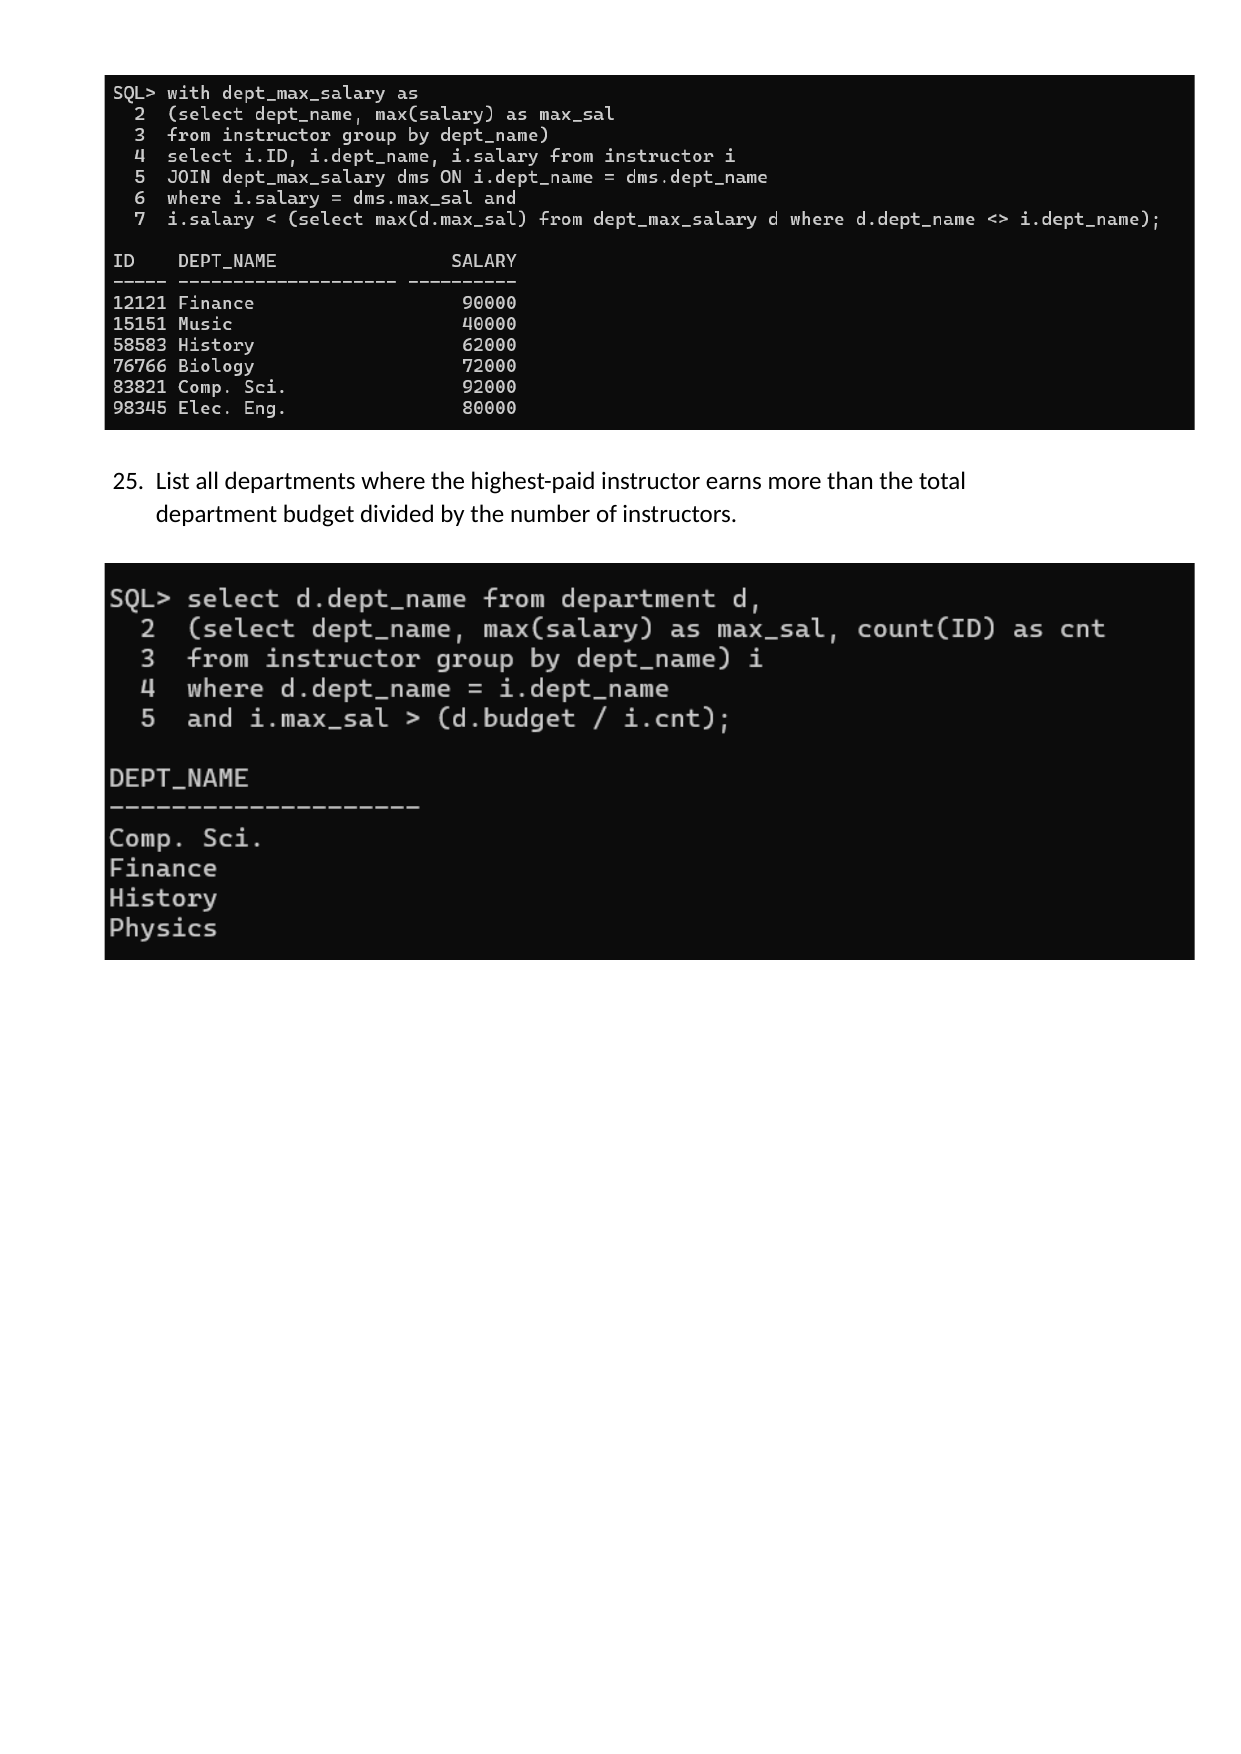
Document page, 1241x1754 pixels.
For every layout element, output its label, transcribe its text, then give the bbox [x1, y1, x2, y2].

picture [104, 75, 1195, 430]
list department budget divided by the number of instructors. [150, 498, 1165, 528]
picture [104, 563, 1195, 960]
list List all departments where the highest-paid instructor earns more than the total [112, 465, 1165, 496]
